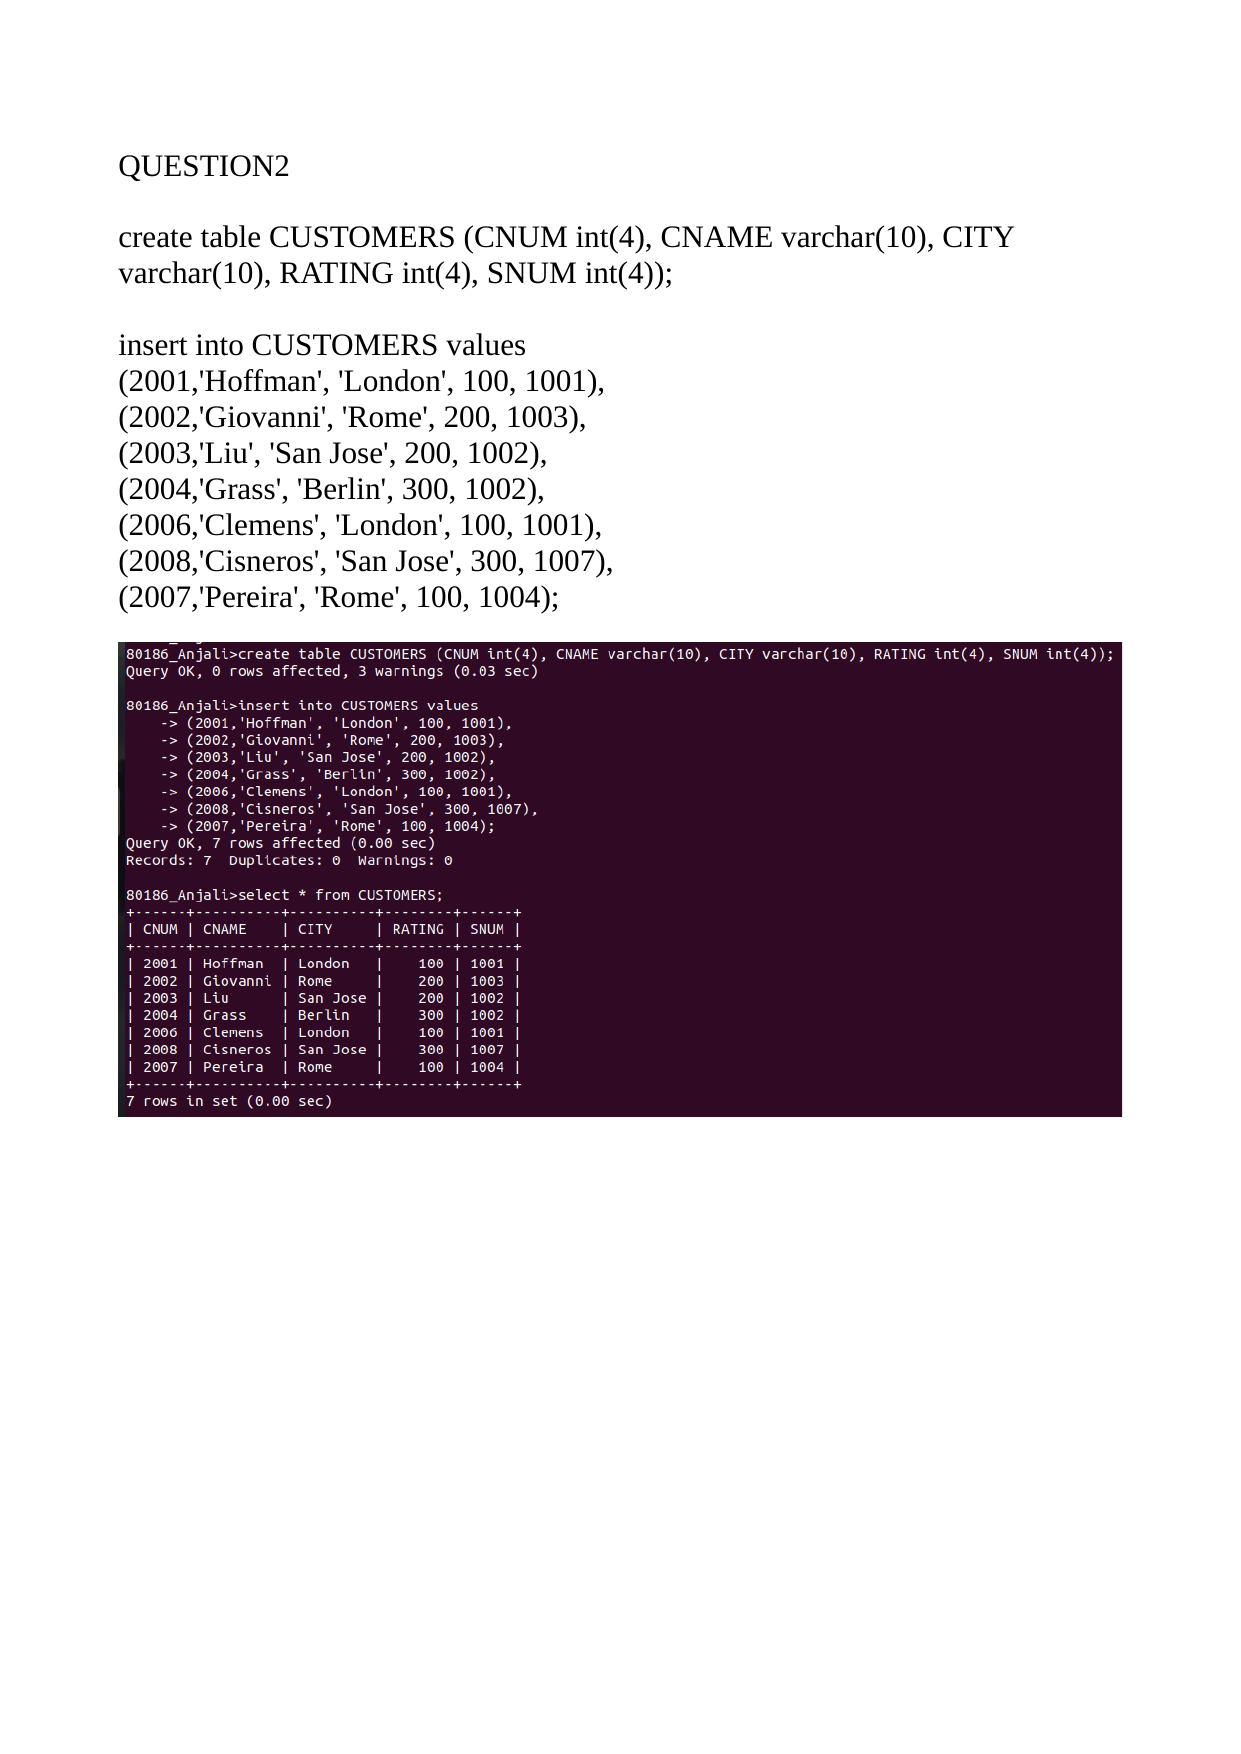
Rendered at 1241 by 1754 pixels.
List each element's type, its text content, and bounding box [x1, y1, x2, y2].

text (2001,'Hoffman', 'London', 100, 1001), [118, 362, 1122, 398]
text insert into CUSTOMERS values [118, 327, 1122, 362]
text (2008,'Cisneros', 'San Jose', 300, 1007), [118, 542, 1122, 578]
text QUESTION2 [118, 147, 1122, 183]
text (2003,'Liu', 'San Jose', 200, 1002), [118, 434, 1122, 470]
text (2006,'Clemens', 'London', 100, 1001), [118, 506, 1122, 542]
text (2002,'Giovanni', 'Rome', 200, 1003), [118, 398, 1122, 434]
text (2007,'Pereira', 'Rome', 100, 1004); [118, 578, 1122, 614]
picture [118, 642, 1123, 1117]
text create table CUSTOMERS (CNUM int(4), CNAME varchar(10), CITY varchar(10), RATING int(4), SNUM int(4)); [118, 219, 1122, 291]
text (2004,'Grass', 'Berlin', 300, 1002), [118, 470, 1122, 506]
